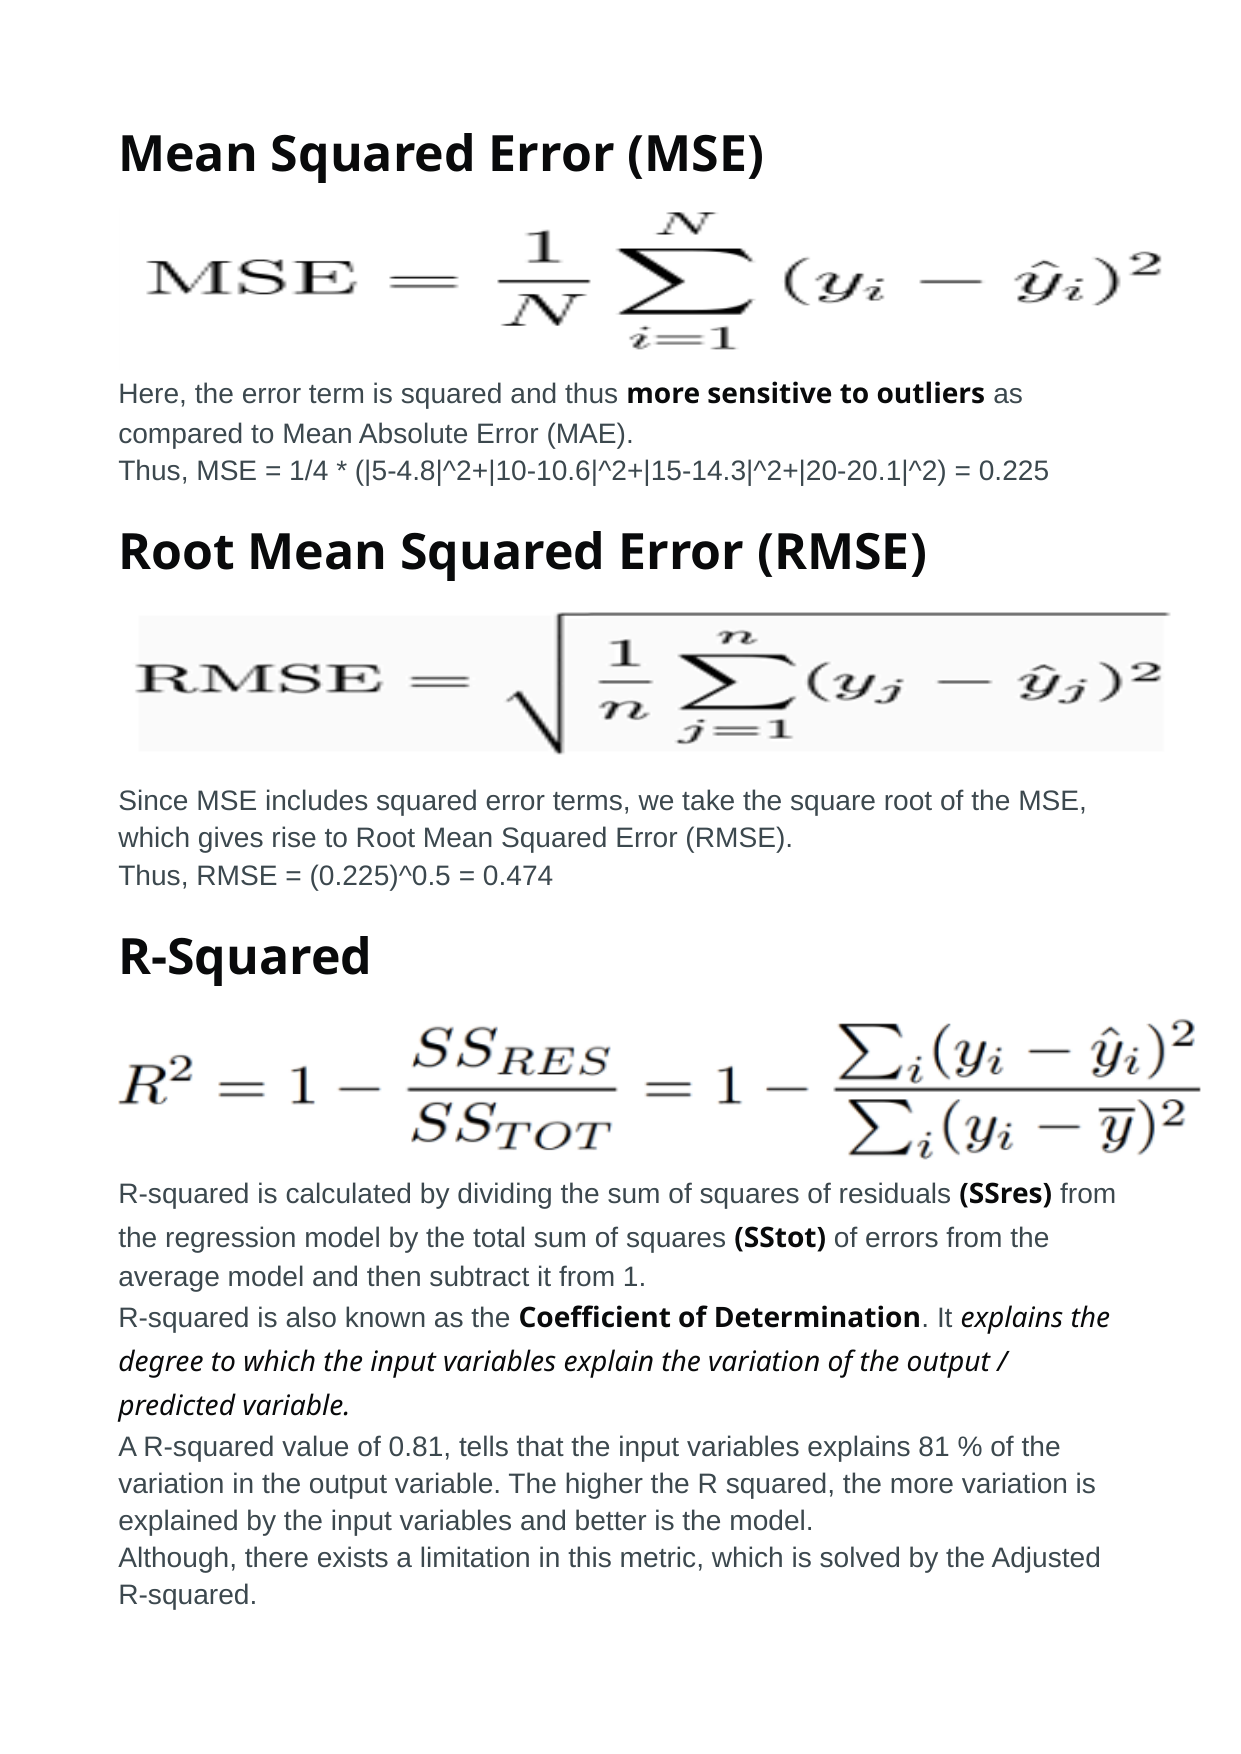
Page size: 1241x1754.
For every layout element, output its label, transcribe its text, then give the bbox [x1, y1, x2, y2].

text R-squared is also known as the Coefficient of Determination. It explains the degree to which the input variables explain the variation of the output / predicted variable. [118, 1297, 1122, 1424]
text Since MSE includes squared error terms, we take the square root of the MSE, which gives rise to Root Mean Squared Error (RMSE). [118, 780, 1122, 854]
text Thus, MSE = 1/4 * (|5-4.8|^2+|10-10.6|^2+|15-14.3|^2+|20-20.1|^2) = 0.225 [118, 454, 1122, 486]
subtitle Mean Squared Error (MSE) [118, 118, 1122, 186]
picture [118, 606, 1212, 780]
picture [118, 1011, 1212, 1169]
text A R-squared value of 0.81, tells that the input variables explains 81 % of the variation in the output variable. The higher the R squared, the more variation is explained by the input variables and better is the model. Although, there exists a limitation in this metric, which is solved by the Adjusted R-squared. [118, 1429, 1122, 1611]
text Here, the error term is squared and thus more sensitive to outliers as compared to Mean Absolute Error (MAE). [118, 373, 1122, 449]
text R-squared is calculated by dividing the sum of squares of residuals (SSres) from the regression model by the total sum of squares (SStot) of errors from the average model and then subtract it from 1. [118, 1173, 1122, 1293]
subtitle Root Mean Squared Error (RMSE) [118, 516, 1122, 584]
text Thus, RMSE = (0.225)^0.5 = 0.474 [118, 859, 1122, 891]
picture [118, 208, 1212, 370]
subtitle R-Squared [118, 921, 1122, 989]
